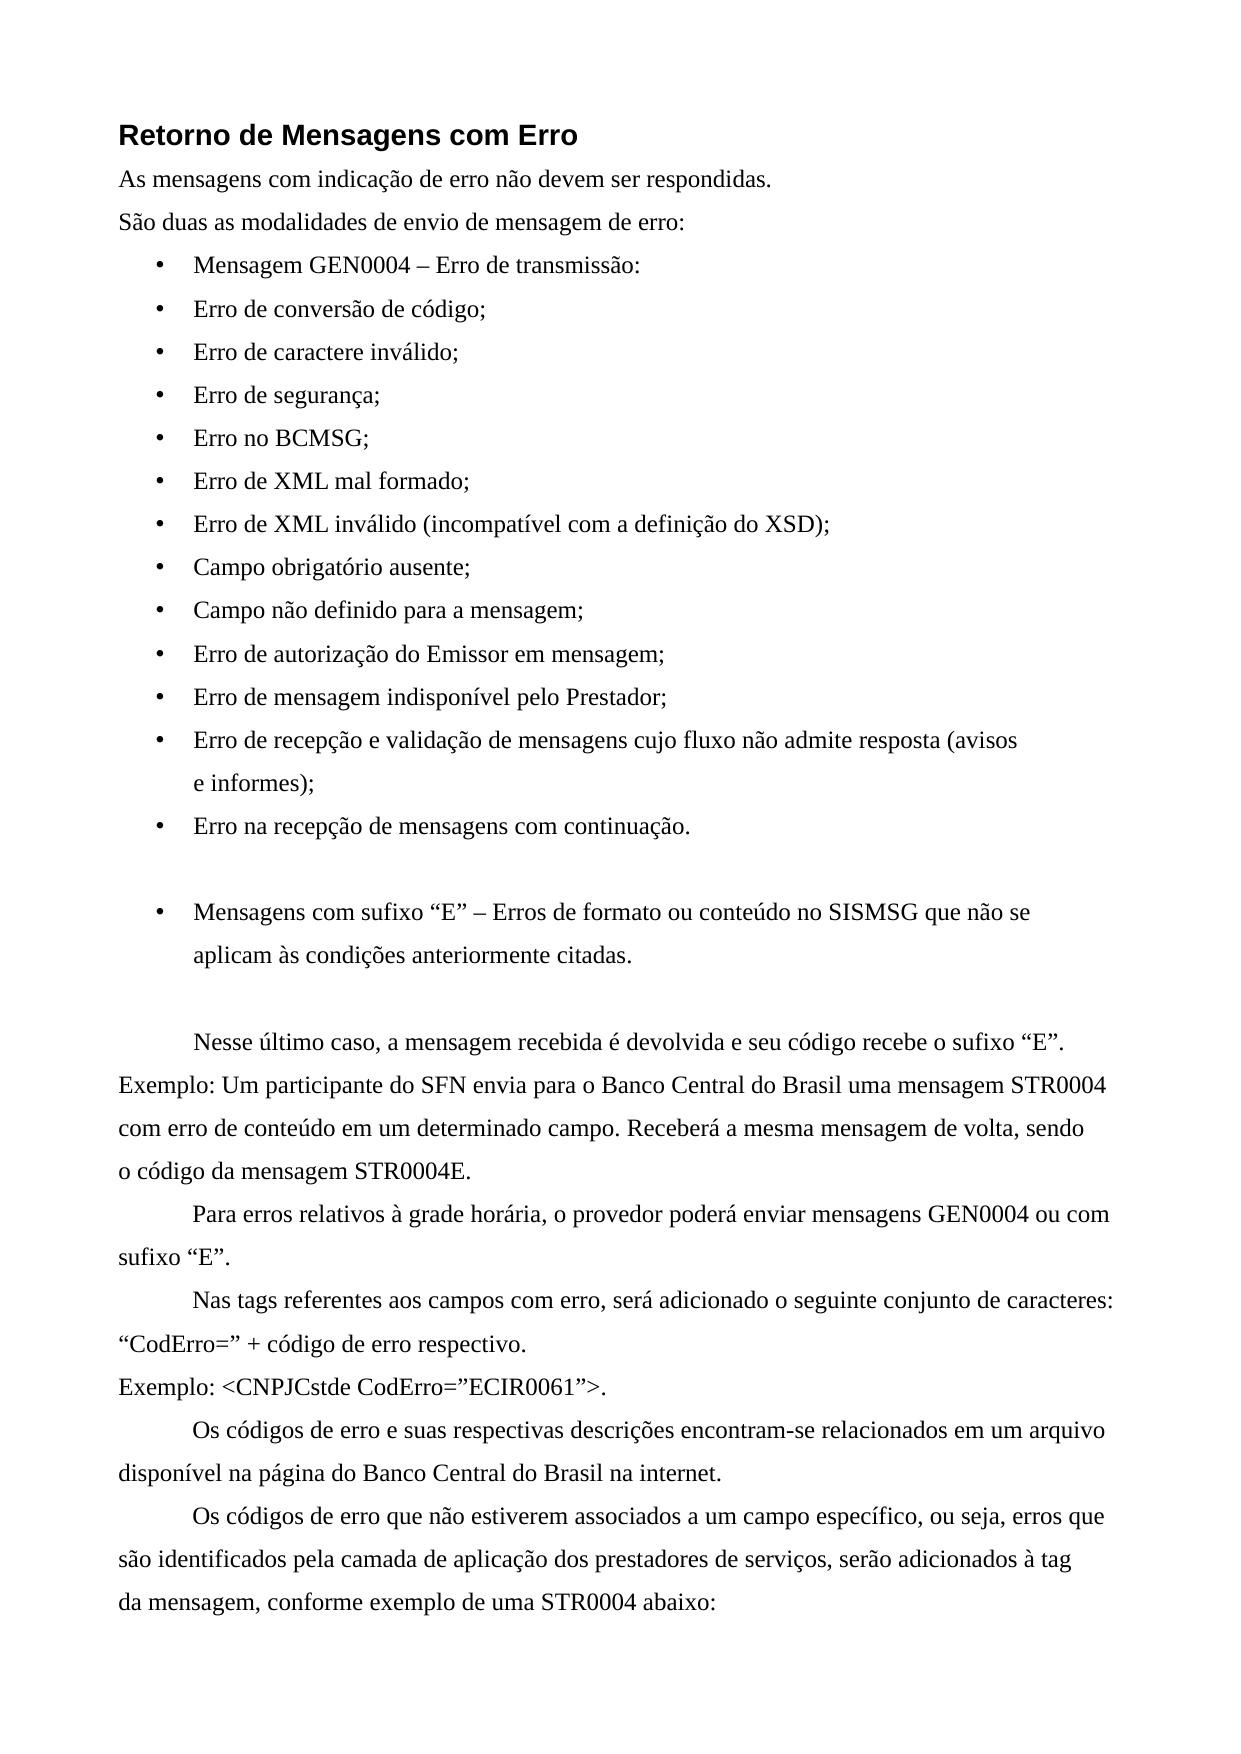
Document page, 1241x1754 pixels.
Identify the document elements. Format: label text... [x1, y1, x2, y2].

text As mensagens com indicação de erro não devem ser respondidas. [118, 164, 1122, 193]
list Erro de segurança; [156, 380, 1122, 409]
list Nesse último caso, a mensagem recebida é devolvida e seu código recebe o sufixo “E”. [156, 1027, 1122, 1056]
list Mensagens com sufixo “E” – Erros de formato ou conteúdo no SISMSG que não se [156, 897, 1122, 926]
subtitle Retorno de Mensagens com Erro [118, 118, 1122, 152]
text São duas as modalidades de envio de mensagem de erro: [118, 207, 1122, 236]
list Erro no BCMSG; [156, 423, 1122, 452]
list Erro de autorização do Emissor em mensagem; [156, 639, 1122, 667]
text o código da mensagem STR0004E. [118, 1156, 1122, 1185]
text disponível na página do Banco Central do Brasil na internet. [118, 1458, 1122, 1487]
text são identificados pela camada de aplicação dos prestadores de serviços, serão adicionados à tag [118, 1544, 1122, 1573]
text Exemplo: Um participante do SFN envia para o Banco Central do Brasil uma mensagem STR0004 [118, 1070, 1122, 1099]
list Mensagem GEN0004 – Erro de transmissão: [156, 251, 1122, 279]
list Campo não definido para a mensagem; [156, 596, 1122, 624]
text da mensagem, conforme exemplo de uma STR0004 abaixo: [118, 1587, 1122, 1616]
text Nas tags referentes aos campos com erro, será adicionado o seguinte conjunto de caracteres: [118, 1286, 1122, 1314]
list Erro de XML inválido (incompatível com a definição do XSD); [156, 509, 1122, 538]
text Os códigos de erro e suas respectivas descrições encontram-se relacionados em um arquivo [118, 1415, 1122, 1444]
list Erro de conversão de código; [156, 294, 1122, 322]
list aplicam às condições anteriormente citadas. [156, 941, 1122, 969]
text Para erros relativos à grade horária, o provedor poderá enviar mensagens GEN0004 ou com [118, 1199, 1122, 1228]
text Os códigos de erro que não estiverem associados a um campo específico, ou seja, erros que [118, 1501, 1122, 1530]
list Erro na recepção de mensagens com continuação. [156, 811, 1122, 840]
list Erro de recepção e validação de mensagens cujo fluxo não admite resposta (avisos [156, 725, 1122, 754]
text sufixo “E”. [118, 1242, 1122, 1271]
list Erro de caractere inválido; [156, 337, 1122, 366]
text “CodErro=” + código de erro respectivo. [118, 1329, 1122, 1357]
list Erro de XML mal formado; [156, 466, 1122, 495]
list Campo obrigatório ausente; [156, 552, 1122, 581]
list e informes); [156, 768, 1122, 797]
list Erro de mensagem indisponível pelo Prestador; [156, 682, 1122, 711]
text Exemplo: <CNPJCstde CodErro=”ECIR0061”>. [118, 1372, 1122, 1401]
text com erro de conteúdo em um determinado campo. Receberá a mesma mensagem de volta, sendo [118, 1113, 1122, 1142]
